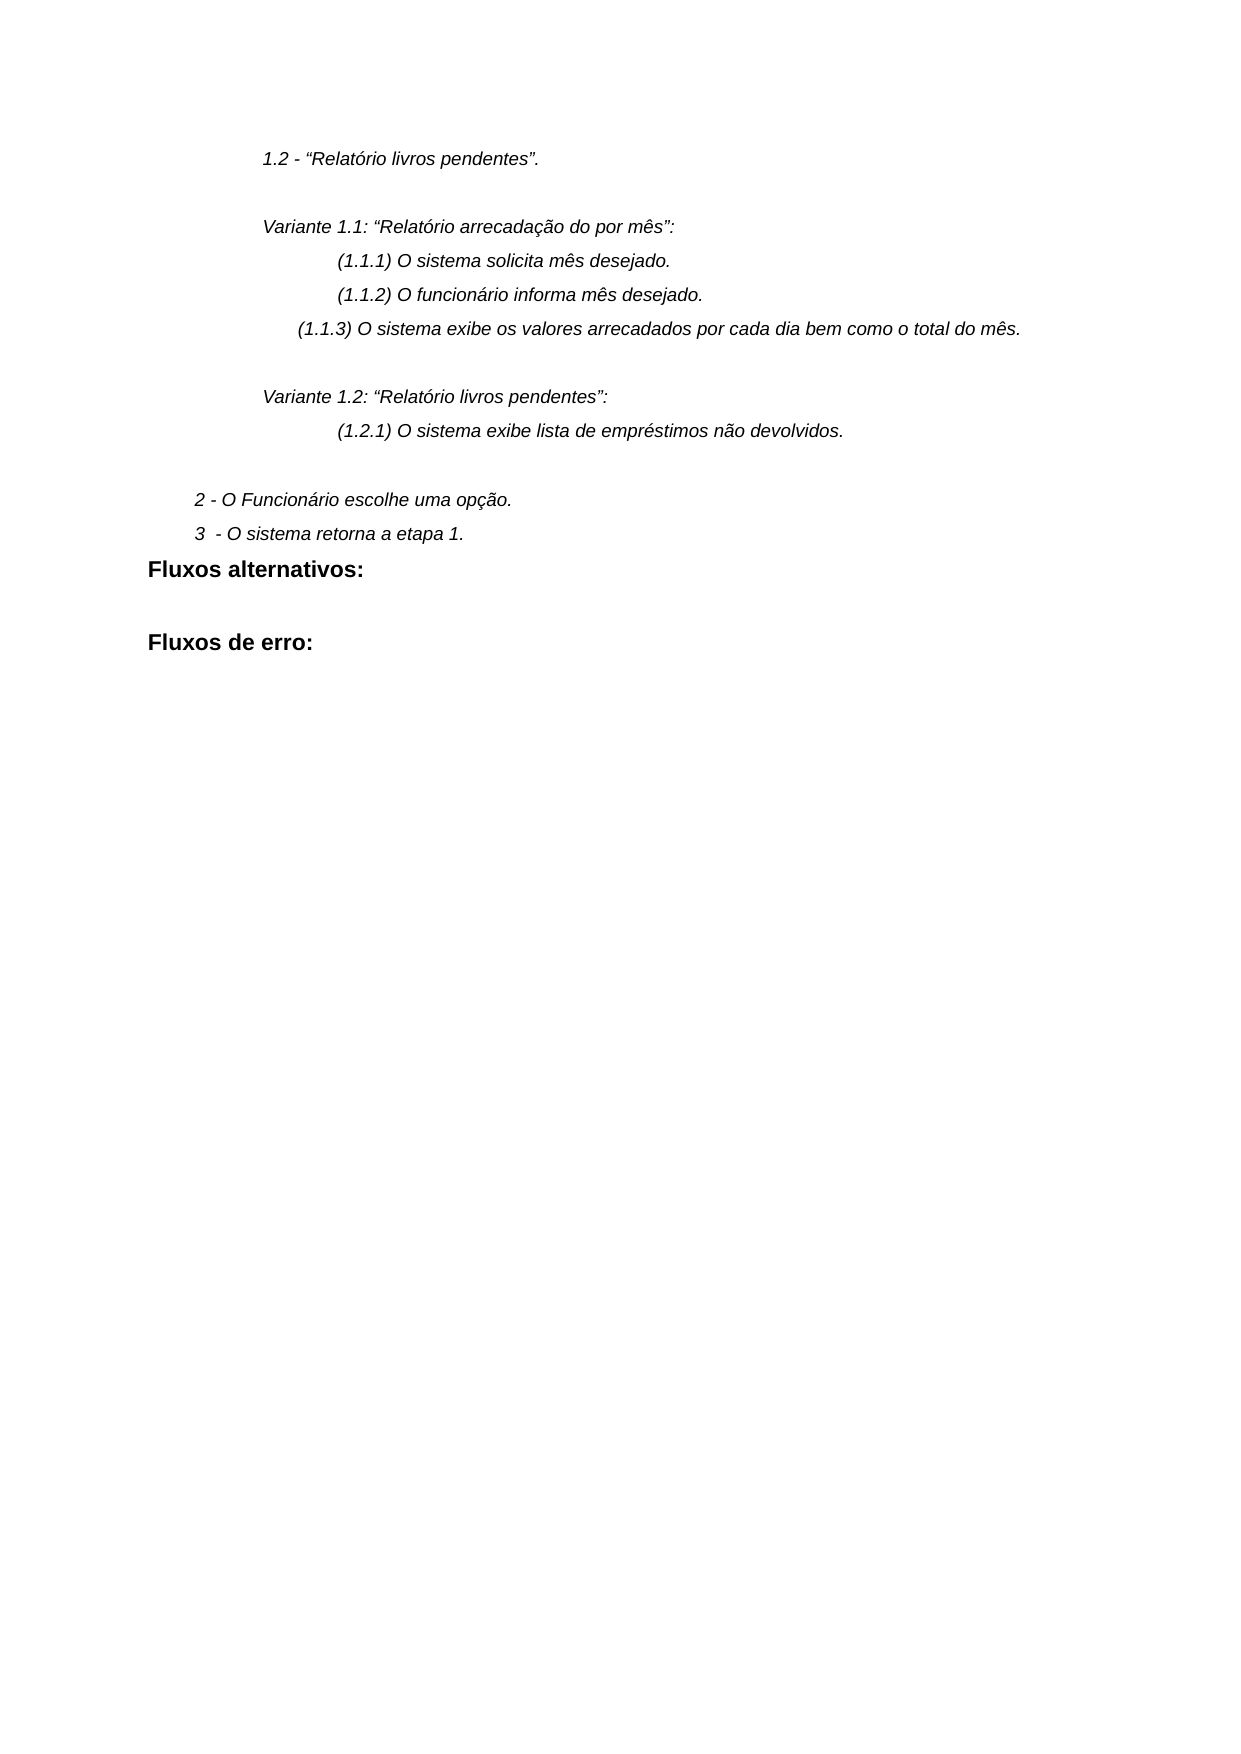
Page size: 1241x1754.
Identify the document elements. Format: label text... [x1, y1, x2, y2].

text Fluxos de erro: [148, 629, 1092, 656]
text (1.1.1) O sistema solicita mês desejado. [187, 250, 1092, 271]
text 3 - O sistema retorna a etapa 1. [148, 522, 1092, 544]
text Variante 1.1: “Relatório arrecadação do por mês”: [187, 216, 1092, 237]
text 2 - O Funcionário escolhe uma opção. [148, 488, 1092, 510]
text (1.1.3) O sistema exibe os valores arrecadados por cada dia bem como o total do mês. [148, 318, 1092, 339]
text Fluxos alternativos: [148, 556, 1092, 583]
text (1.2.1) O sistema exibe lista de empréstimos não devolvidos. [187, 420, 1092, 442]
text Variante 1.2: “Relatório livros pendentes”: [187, 386, 1092, 408]
text 1.2 - “Relatório livros pendentes”. [187, 148, 1092, 169]
text (1.1.2) O funcionário informa mês desejado. [187, 284, 1092, 306]
